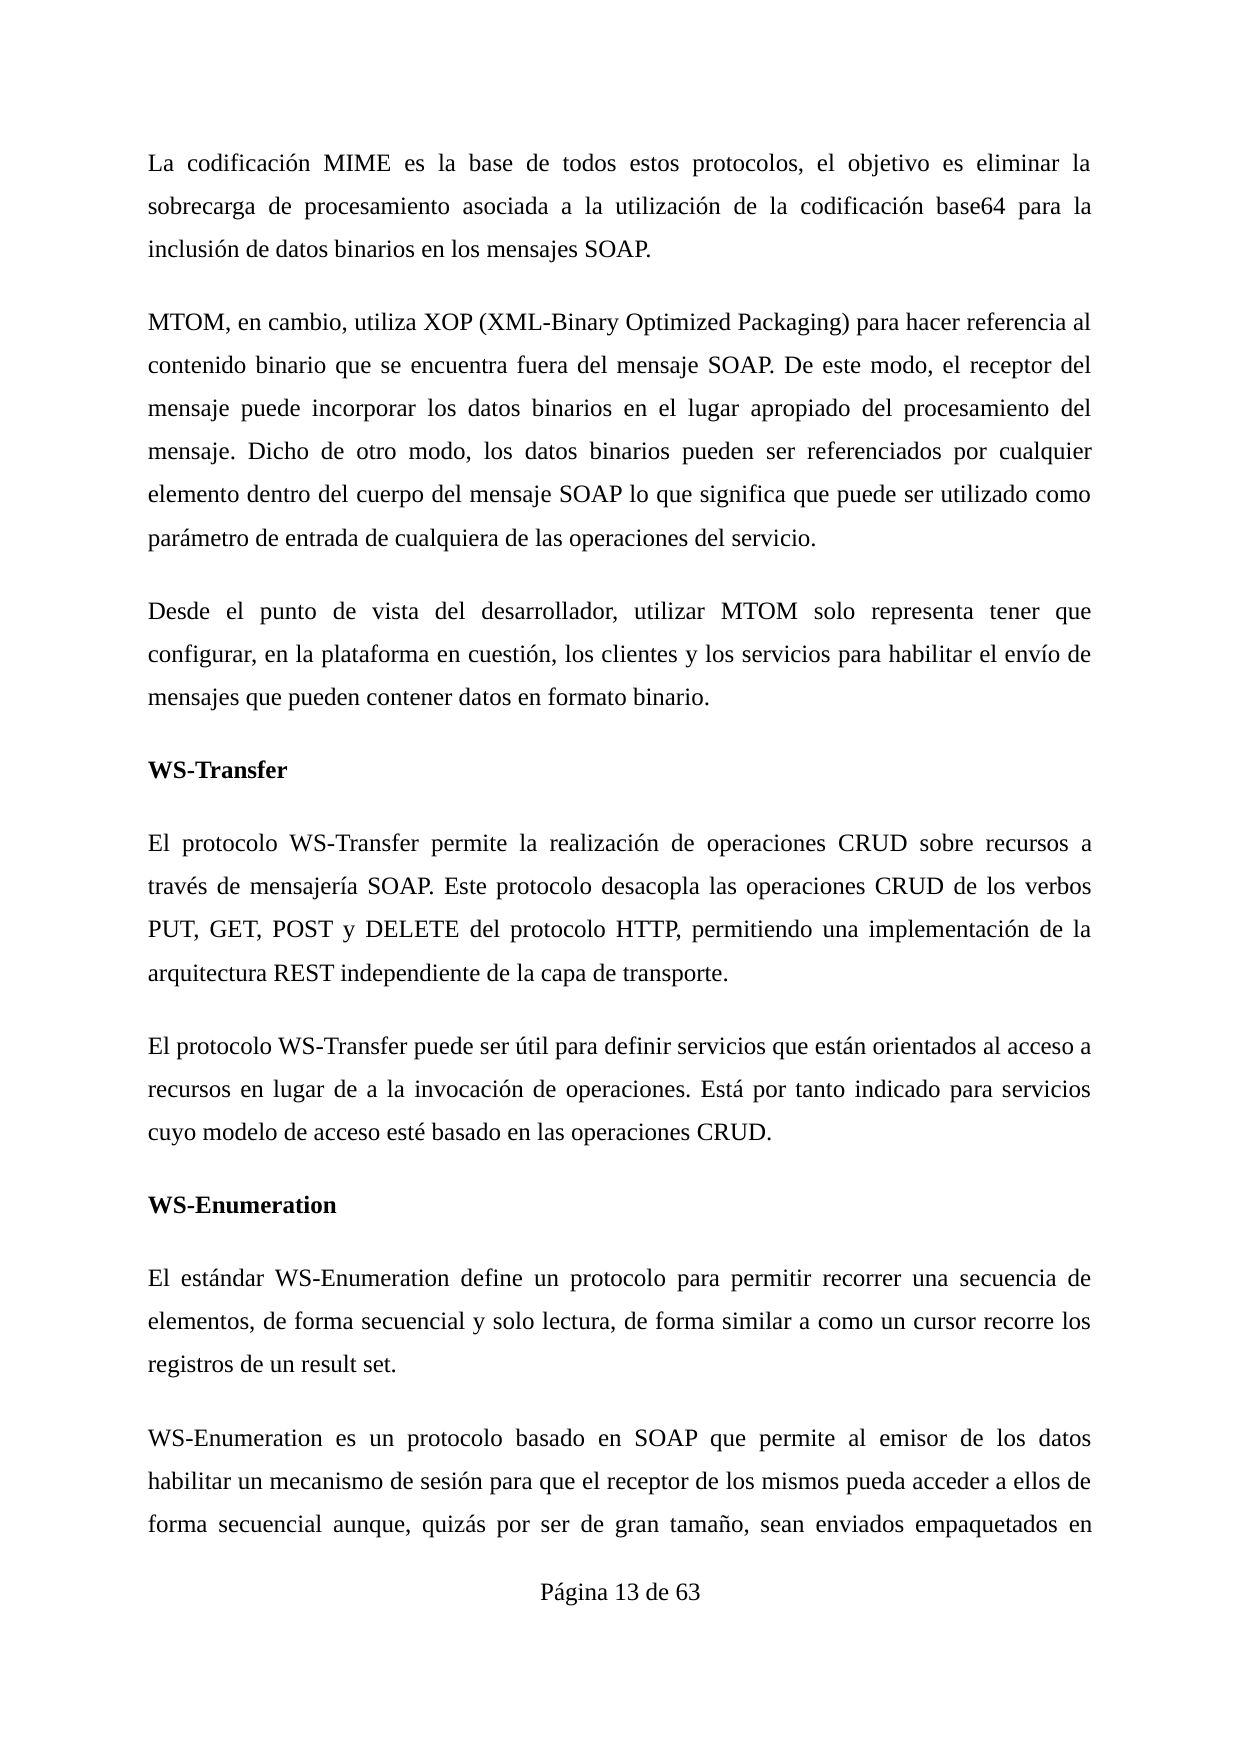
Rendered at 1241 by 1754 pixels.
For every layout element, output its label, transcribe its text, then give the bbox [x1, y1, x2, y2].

text La codificación MIME es la base de todos estos protocolos, el objetivo es eliminar la sobrecarga de procesamiento asociada a la utilización de la codificación base64 para la inclusión de datos binarios en los mensajes SOAP. [148, 148, 1093, 263]
text El protocolo WS-Transfer permite la realización de operaciones CRUD sobre recursos a través de mensajería SOAP. Este protocolo desacopla las operaciones CRUD de los verbos PUT, GET, POST y DELETE del protocolo HTTP, permitiendo una implementación de la arquitectura REST independiente de la capa de transporte. [148, 828, 1093, 986]
text WS-Transfer [148, 755, 1093, 784]
text WS-Enumeration [148, 1190, 1093, 1219]
text MTOM, en cambio, utiliza XOP (XML-Binary Optimized Packaging) para hacer referencia al contenido binario que se encuentra fuera del mensaje SOAP. De este modo, el receptor del mensaje puede incorporar los datos binarios en el lugar apropiado del procesamiento del mensaje. Dicho de otro modo, los datos binarios pueden ser referenciados por cualquier elemento dentro del cuerpo del mensaje SOAP lo que significa que puede ser utilizado como parámetro de entrada de cualquiera de las operaciones del servicio. [148, 307, 1093, 551]
text El estándar WS-Enumeration define un protocolo para permitir recorrer una secuencia de elementos, de forma secuencial y solo lectura, de forma similar a como un cursor recorre los registros de un result set. [148, 1263, 1093, 1378]
text WS-Enumeration es un protocolo basado en SOAP que permite al emisor de los datos habilitar un mecanismo de sesión para que el receptor de los mismos pueda acceder a ellos de forma secuencial aunque, quizás por ser de gran tamaño, sean enviados empaquetados en [148, 1423, 1093, 1538]
text Desde el punto de vista del desarrollador, utilizar MTOM solo representa tener que configurar, en la plataforma en cuestión, los clientes y los servicios para habilitar el envío de mensajes que pueden contener datos en formato binario. [148, 596, 1093, 711]
text El protocolo WS-Transfer puede ser útil para definir servicios que están orientados al acceso a recursos en lugar de a la invocación de operaciones. Está por tanto indicado para servicios cuyo modelo de acceso esté basado en las operaciones CRUD. [148, 1031, 1093, 1146]
